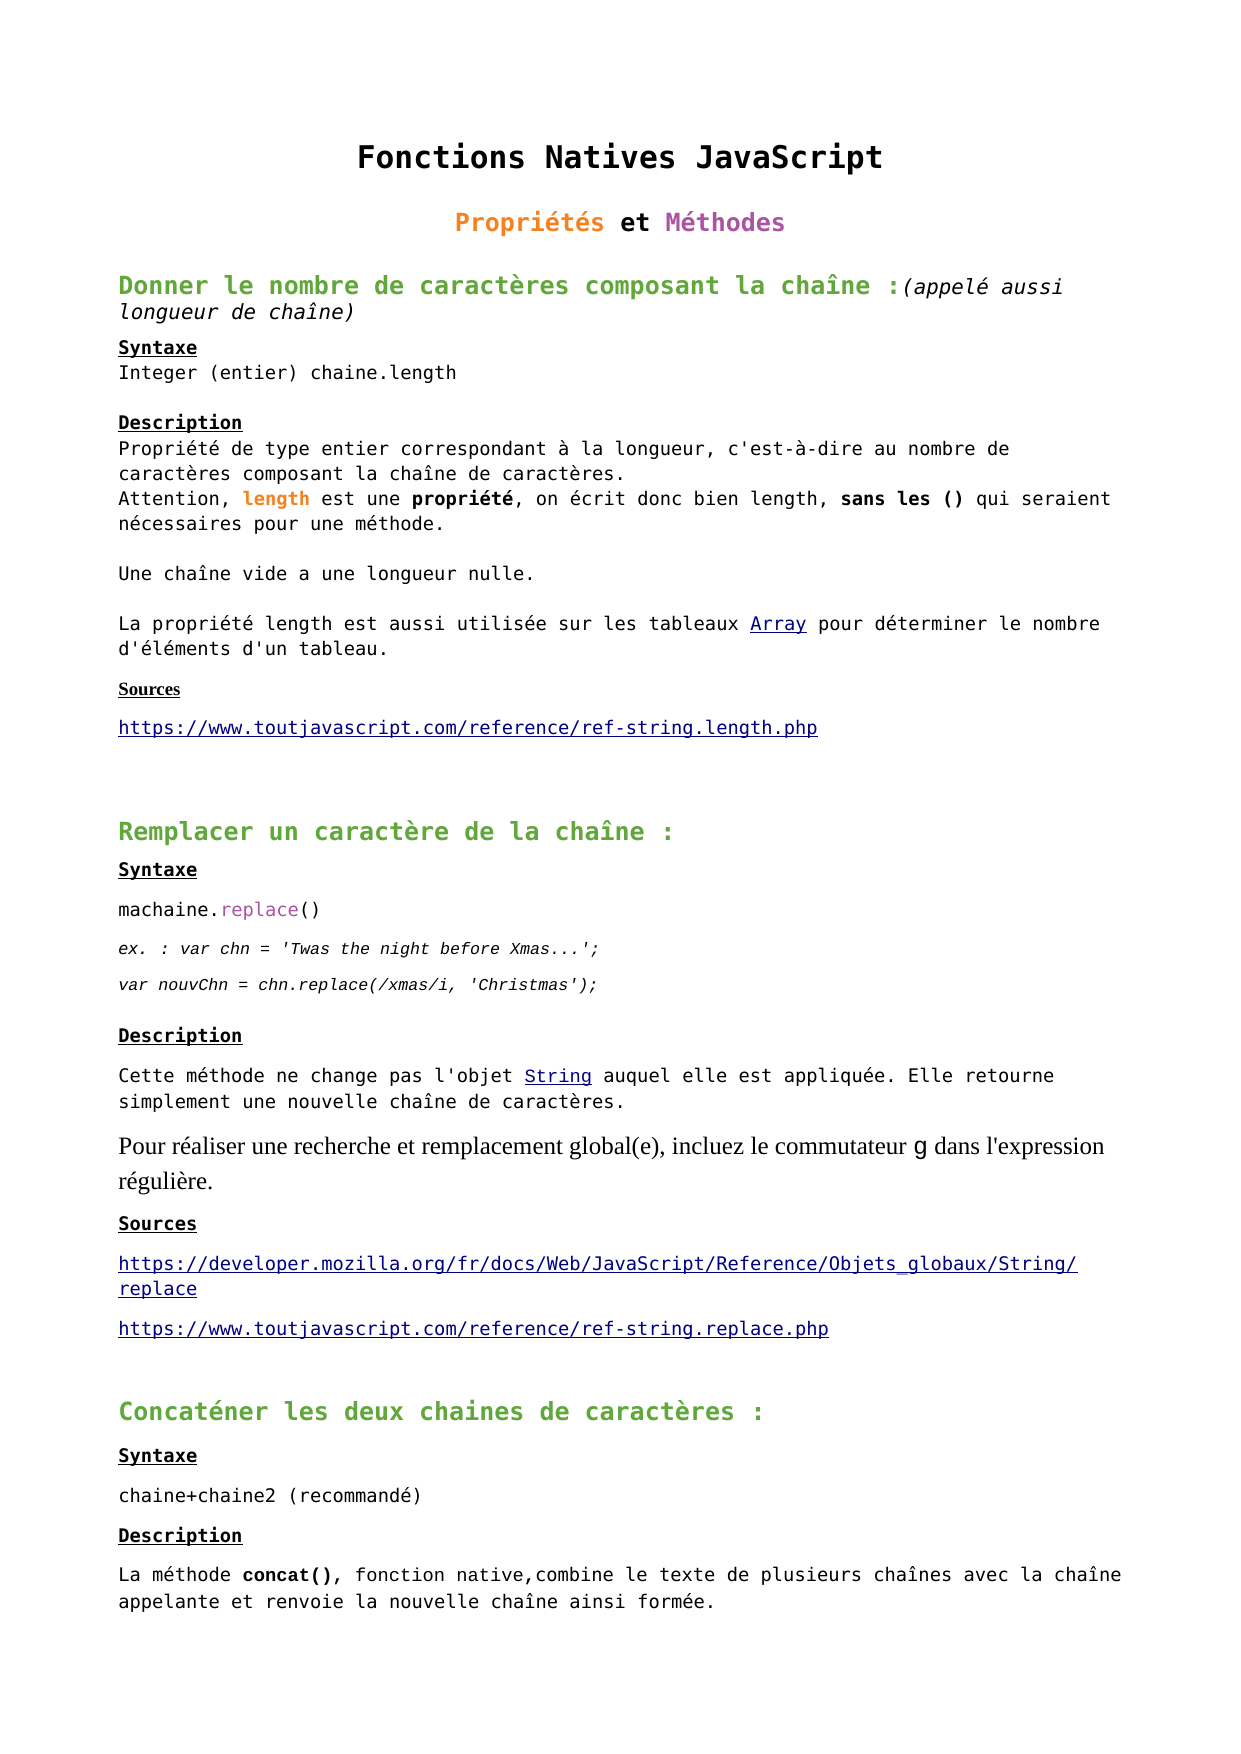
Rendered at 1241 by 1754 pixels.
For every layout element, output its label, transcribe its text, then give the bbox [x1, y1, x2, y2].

text https://www.toutjavascript.com/reference/ref-string.replace.php [118, 1318, 1122, 1340]
text Sources [118, 678, 1122, 699]
text Description [118, 1525, 1122, 1547]
text chaine+chaine2 (recommandé) [118, 1485, 1122, 1507]
text Syntaxe Integer (entier) chaine.length Description Propriété de type entier correspondant à la longueur, c'est-à-dire au nombre de caractères composant la chaîne de caractères. Attention, length est une propriété, on écrit donc bien length, sans les () qui seraient nécessaires pour une méthode. Une chaîne vide a une longueur nulle. La propriété length est aussi utilisée sur les tableaux Array pour déterminer le nombre d'éléments d'un tableau. [118, 337, 1122, 660]
text La méthode concat(), fonction native,combine le texte de plusieurs chaînes avec la chaîne appelante et renvoie la nouvelle chaîne ainsi formée. [118, 1564, 1122, 1613]
text Concaténer les deux chaines de caractères : [118, 1397, 1122, 1426]
text https://www.toutjavascript.com/reference/ref-string.length.php [118, 717, 1122, 739]
text var nouvChn = chn.replace(/xmas/i, 'Christmas'); [118, 977, 1122, 996]
text Syntaxe [118, 1445, 1122, 1467]
text Cette méthode ne change pas l'objet String auquel elle est appliquée. Elle retourne simplement une nouvelle chaîne de caractères. [118, 1065, 1122, 1113]
subtitle Fonctions Natives JavaScript [118, 139, 1122, 175]
text https://developer.mozilla.org/fr/docs/Web/JavaScript/Reference/Objets_globaux/String/replace [118, 1253, 1122, 1300]
text Syntaxe [118, 859, 1122, 881]
subtitle Propriétés et Méthodes [118, 209, 1122, 238]
text ex. : var chn = 'Twas the night before Xmas...'; [118, 939, 1122, 959]
text machaine.replace() [118, 899, 1122, 921]
subtitle Remplacer un caractère de la chaîne : [118, 818, 1122, 847]
subtitle Donner le nombre de caractères composant la chaîne :(appelé aussi longueur de chaîne) [118, 271, 1122, 324]
text Description [118, 1025, 1122, 1047]
text Pour réaliser une recherche et remplacement global(e), incluez le commutateur g dans l'expression régulière. [118, 1131, 1122, 1194]
text Sources [118, 1213, 1122, 1235]
